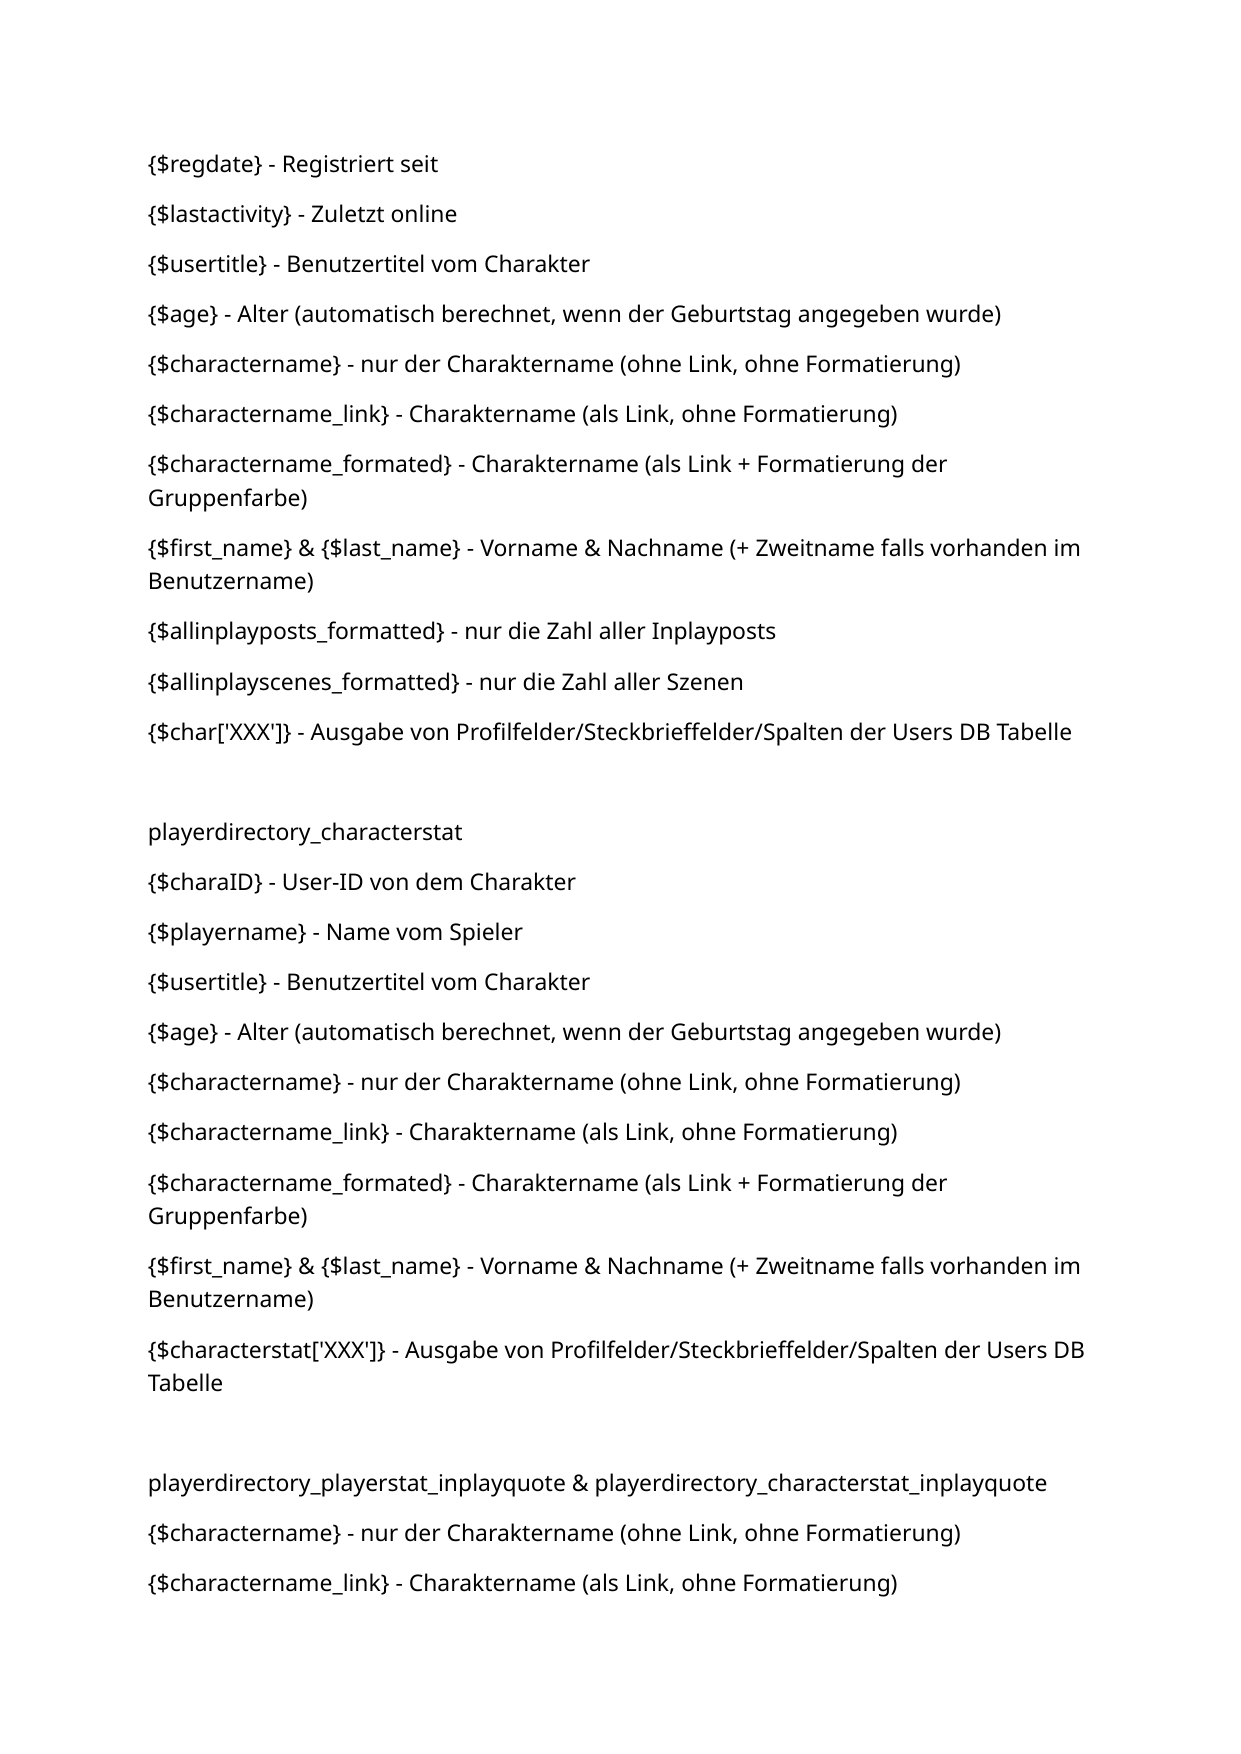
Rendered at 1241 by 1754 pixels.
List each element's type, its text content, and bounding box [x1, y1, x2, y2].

text {$playername} - Name vom Spieler [148, 916, 1093, 947]
text {$lastactivity} - Zuletzt online [148, 198, 1093, 229]
text {$charactername} - nur der Charaktername (ohne Link, ohne Formatierung) [148, 1517, 1093, 1548]
text {$usertitle} - Benutzertitel vom Charakter [148, 966, 1093, 997]
text {$characterstat['XXX']} - Ausgabe von Profilfelder/Steckbrieffelder/Spalten der Users DB Tabelle [148, 1333, 1093, 1398]
text {$charactername} - nur der Charaktername (ohne Link, ohne Formatierung) [148, 1066, 1093, 1097]
text {$charaID} - User-ID von dem Charakter [148, 866, 1093, 897]
text {$char['XXX']} - Ausgabe von Profilfelder/Steckbrieffelder/Spalten der Users DB Tabelle [148, 716, 1093, 747]
text {$age} - Alter (automatisch berechnet, wenn der Geburtstag angegeben wurde) [148, 1016, 1093, 1047]
text {$first_name} & {$last_name} - Vorname & Nachname (+ Zweitname falls vorhanden im Benutzername) [148, 1250, 1093, 1315]
text {$allinplayposts_formatted} - nur die Zahl aller Inplayposts [148, 615, 1093, 647]
text {$regdate} - Registriert seit [148, 148, 1093, 179]
text {$age} - Alter (automatisch berechnet, wenn der Geburtstag angegeben wurde) [148, 298, 1093, 329]
text {$charactername_link} - Charaktername (als Link, ohne Formatierung) [148, 1116, 1093, 1148]
text playerdirectory_playerstat_inplayquote & playerdirectory_characterstat_inplayquote [148, 1467, 1093, 1498]
text playerdirectory_characterstat [148, 816, 1093, 847]
text {$charactername} - nur der Charaktername (ohne Link, ohne Formatierung) [148, 348, 1093, 379]
text {$charactername_formated} - Charaktername (als Link + Formatierung der Gruppenfarbe) [148, 1166, 1093, 1231]
text {$usertitle} - Benutzertitel vom Charakter [148, 248, 1093, 279]
text {$allinplayscenes_formatted} - nur die Zahl aller Szenen [148, 665, 1093, 697]
text {$charactername_link} - Charaktername (als Link, ohne Formatierung) [148, 398, 1093, 429]
text {$first_name} & {$last_name} - Vorname & Nachname (+ Zweitname falls vorhanden im Benutzername) [148, 532, 1093, 596]
text {$charactername_link} - Charaktername (als Link, ohne Formatierung) [148, 1567, 1093, 1599]
text {$charactername_formated} - Charaktername (als Link + Formatierung der Gruppenfarbe) [148, 448, 1093, 513]
